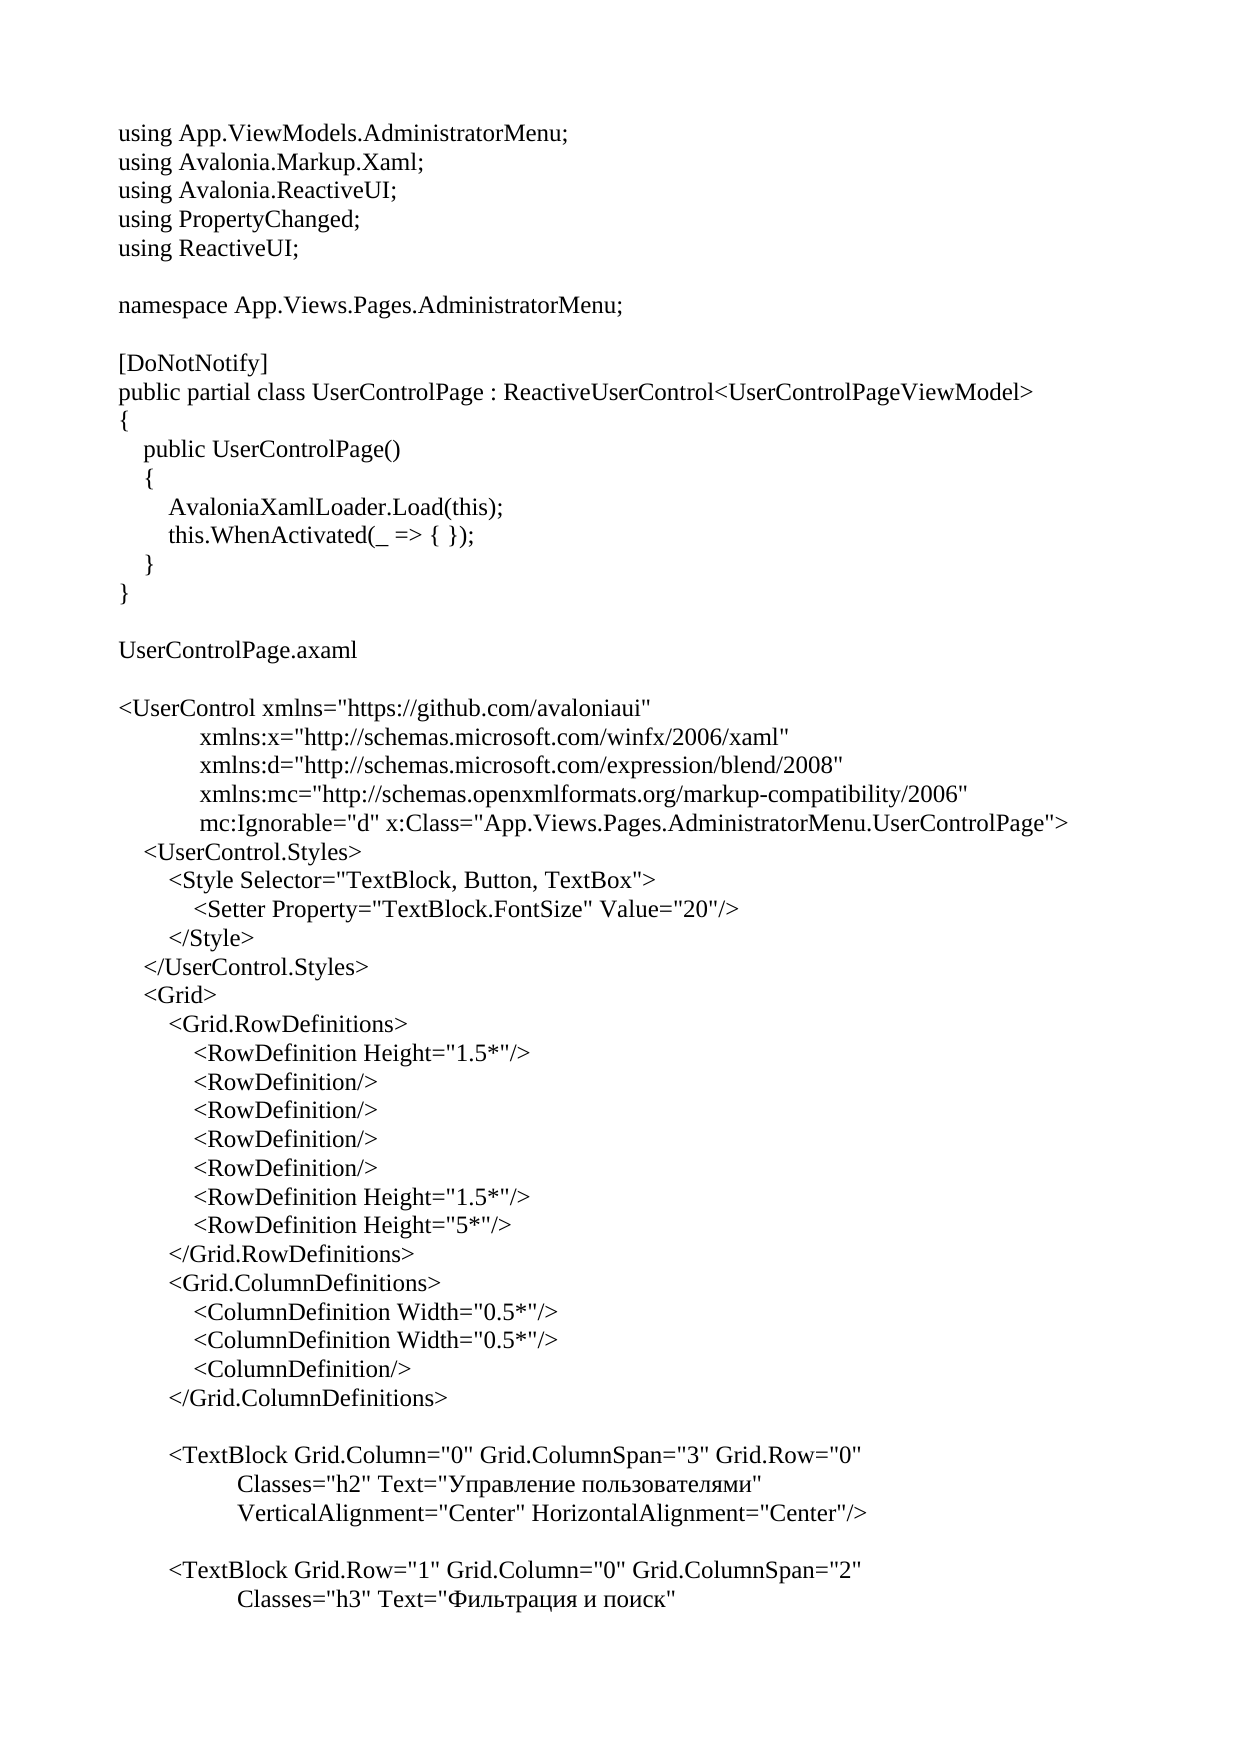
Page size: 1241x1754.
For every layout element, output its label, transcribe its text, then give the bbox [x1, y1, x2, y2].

subtitle using App.ViewModels.AdministratorMenu; using Avalonia.Markup.Xaml; using Avalonia.ReactiveUI; using PropertyChanged; using ReactiveUI; namespace App.Views.Pages.AdministratorMenu; [DoNotNotify] public partial class UserControlPage : ReactiveUserControl<UserControlPageViewModel> { public UserControlPage() { AvaloniaXamlLoader.Load(this); this.WhenActivated(_ => { }); } } [118, 118, 1122, 636]
subtitle UserControlPage.axaml [118, 636, 1122, 693]
subtitle <UserControl xmlns="https://github.com/avaloniaui" xmlns:x="http://schemas.microsoft.com/winfx/2006/xaml" xmlns:d="http://schemas.microsoft.com/expression/blend/2008" xmlns:mc="http://schemas.openxmlformats.org/markup-compatibility/2006" mc:Ignorable="d" x:Class="App.Views.Pages.AdministratorMenu.UserControlPage"> <UserControl.Styles> <Style Selector="TextBlock, Button, TextBox"> <Setter Property="TextBlock.FontSize" Value="20"/> </Style> </UserControl.Styles> <Grid> <Grid.RowDefinitions> <RowDefinition Height="1.5*"/> <RowDefinition/> <RowDefinition/> <RowDefinition/> <RowDefinition/> <RowDefinition Height="1.5*"/> <RowDefinition Height="5*"/> </Grid.RowDefinitions> <Grid.ColumnDefinitions> <ColumnDefinition Width="0.5*"/> <ColumnDefinition Width="0.5*"/> <ColumnDefinition/> </Grid.ColumnDefinitions> <TextBlock Grid.Column="0" Grid.ColumnSpan="3" Grid.Row="0" Classes="h2" Text="Управление пользователями" VerticalAlignment="Center" HorizontalAlignment="Center"/> <TextBlock Grid.Row="1" Grid.Column="0" Grid.ColumnSpan="2" Classes="h3" Text="Фильтрация и поиск" [118, 693, 1122, 1613]
